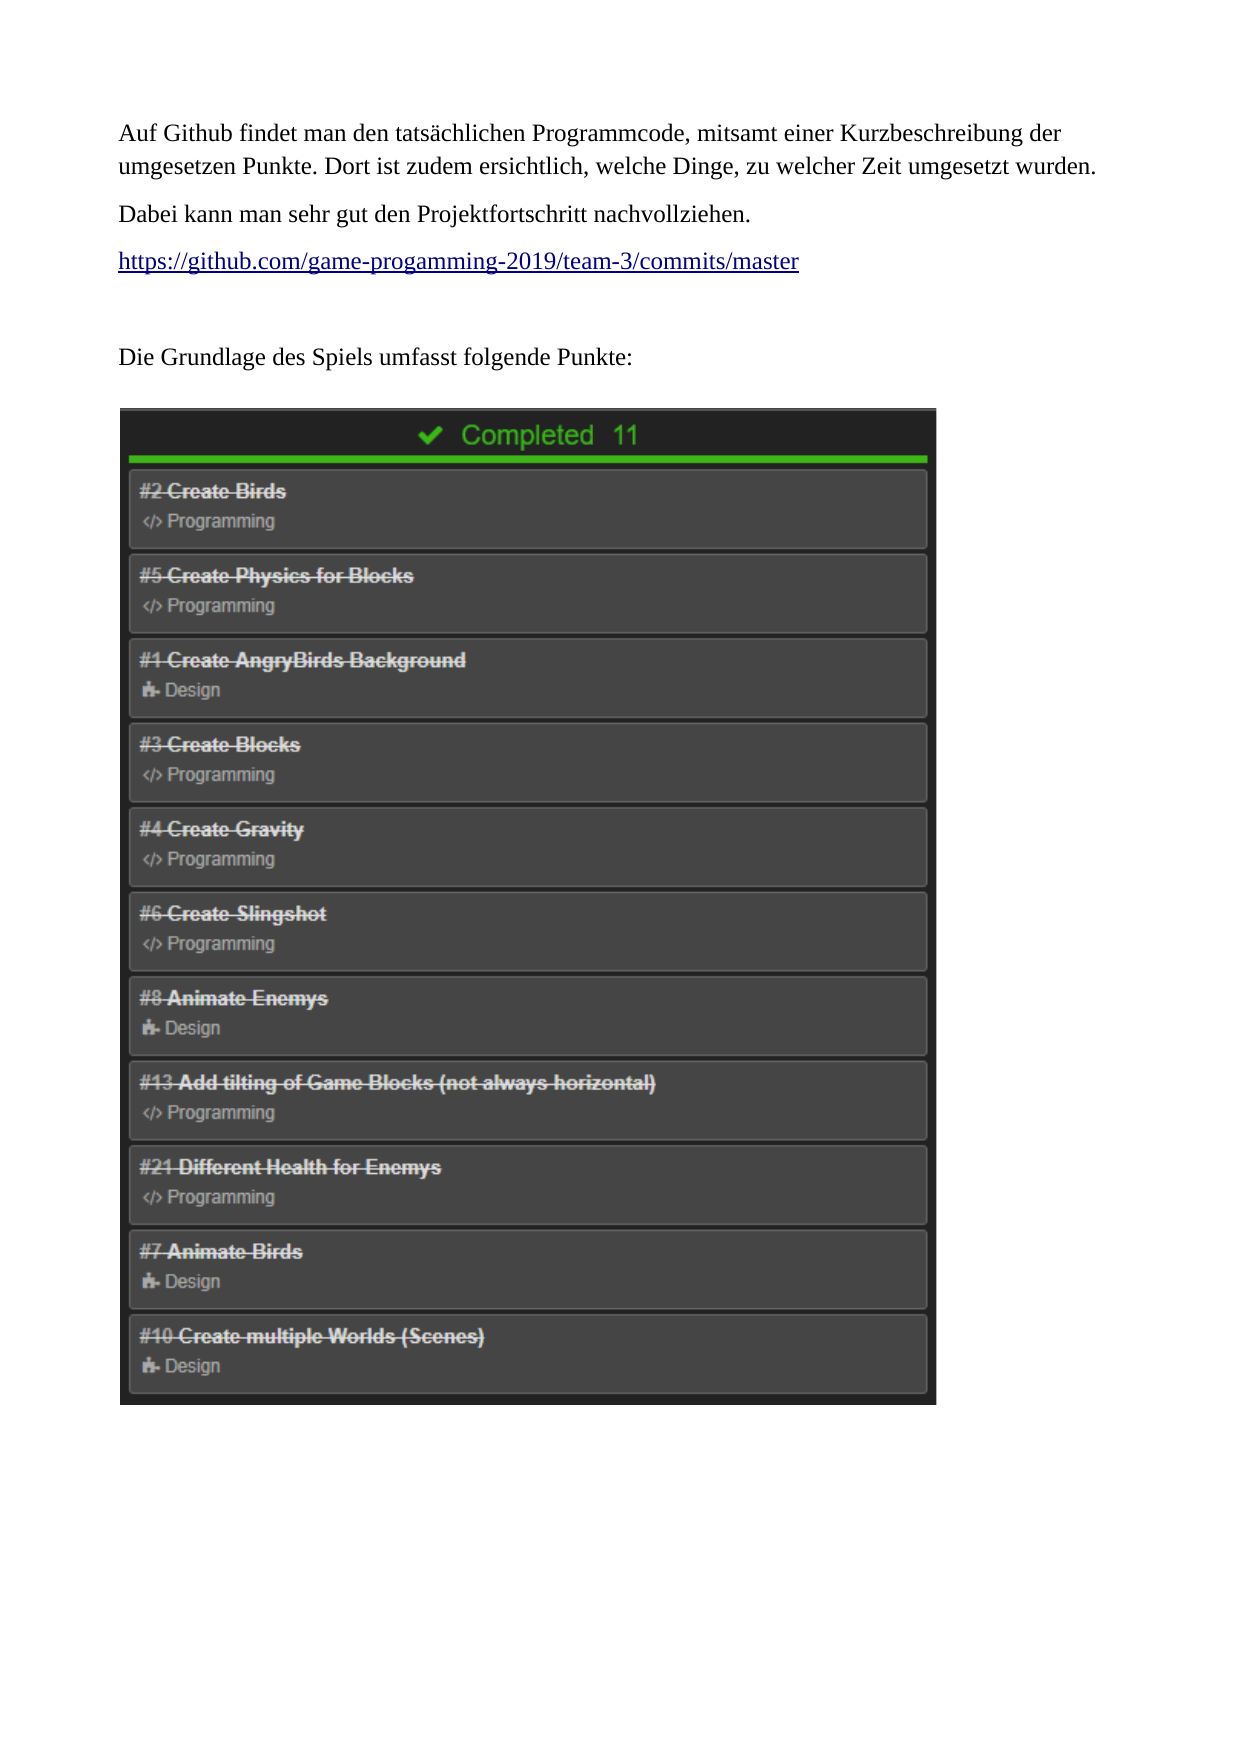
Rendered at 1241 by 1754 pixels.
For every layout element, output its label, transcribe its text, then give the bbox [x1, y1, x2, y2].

text https://github.com/game-progamming-2019/team-3/commits/master [118, 246, 1122, 275]
text Auf Github findet man den tatsächlichen Programmcode, mitsamt einer Kurzbeschreibung der umgesetzen Punkte. Dort ist zudem ersichtlich, welche Dinge, zu welcher Zeit umgesetzt wurden. [118, 118, 1122, 180]
text Die Grundlage des Spiels umfasst folgende Punkte: [118, 342, 1122, 370]
text Dabei kann man sehr gut den Projektfortschritt nachvollziehen. [118, 199, 1122, 227]
picture [120, 408, 937, 1405]
